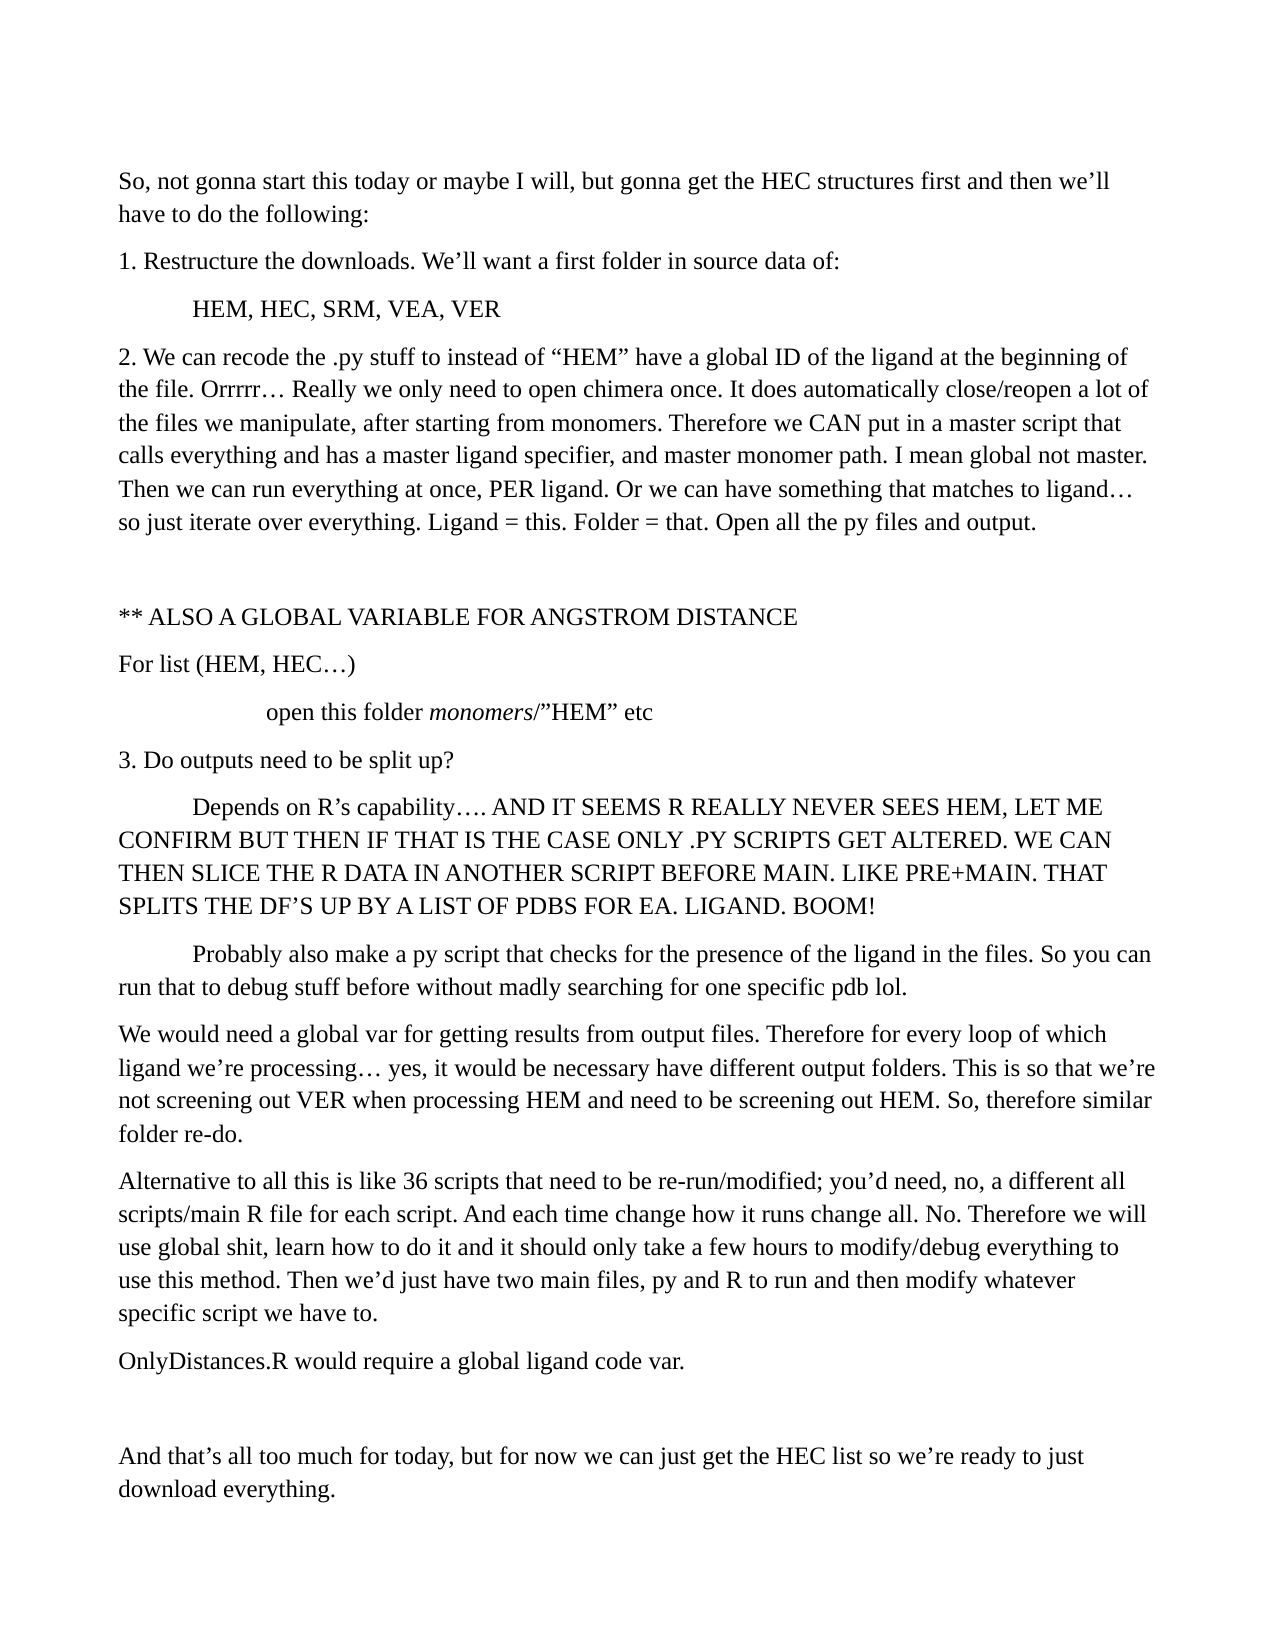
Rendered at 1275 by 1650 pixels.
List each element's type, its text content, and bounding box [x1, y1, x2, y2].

text And that’s all too much for today, but for now we can just get the HEC list so we’re ready to just download everything. [118, 1441, 1157, 1503]
text HEM, HEC, SRM, VEA, VER [118, 294, 1157, 323]
text open this folder monomers/”HEM” etc [118, 697, 1157, 726]
text So, not gonna start this today or maybe I will, but gonna get the HEC structures first and then we’ll have to do the following: [118, 166, 1157, 227]
text 1. Restructure the downloads. We’ll want a first folder in source data of: [118, 246, 1157, 275]
text We would need a global var for getting results from output files. Therefore for every loop of which ligand we’re processing… yes, it would be necessary have different output folders. This is so that we’re not screening out VER when processing HEM and need to be screening out HEM. So, therefore similar folder re-do. [118, 1019, 1157, 1147]
text ** ALSO A GLOBAL VARIABLE FOR ANGSTROM DISTANCE [118, 602, 1157, 631]
text Depends on R’s capability…. AND IT SEEMS R REALLY NEVER SEES HEM, LET ME CONFIRM BUT THEN IF THAT IS THE CASE ONLY .PY SCRIPTS GET ALTERED. WE CAN THEN SLICE THE R DATA IN ANOTHER SCRIPT BEFORE MAIN. LIKE PRE+MAIN. THAT SPLITS THE DF’S UP BY A LIST OF PDBS FOR EA. LIGAND. BOOM! [118, 792, 1157, 920]
text Alternative to all this is like 36 scripts that need to be re-run/modified; you’d need, no, a different all scripts/main R file for each script. And each time change how it runs change all. No. Therefore we will use global shit, learn how to do it and it should only take a few hours to modify/debug everything to use this method. Then we’d just have two main files, py and R to run and then modify whatever specific script we have to. [118, 1166, 1157, 1327]
text 3. Do outputs need to be split up? [118, 745, 1157, 773]
text 2. We can recode the .py stuff to instead of “HEM” have a global ID of the ligand at the beginning of the file. Orrrrr… Really we only need to open chimera once. It does automatically close/reopen a lot of the files we manipulate, after starting from monomers. Therefore we CAN put in a master script that calls everything and has a master ligand specifier, and master monomer path. I mean global not master. Then we can run everything at once, PER ligand. Or we can have something that matches to ligand… so just iterate over everything. Ligand = this. Folder = that. Open all the py files and output. [118, 342, 1157, 535]
text For list (HEM, HEC…) [118, 649, 1157, 678]
text Probably also make a py script that checks for the presence of the ligand in the files. So you can run that to debug stuff before without madly searching for one specific pdb lol. [118, 939, 1157, 1001]
text OnlyDistances.R would require a global ligand code var. [118, 1346, 1157, 1375]
